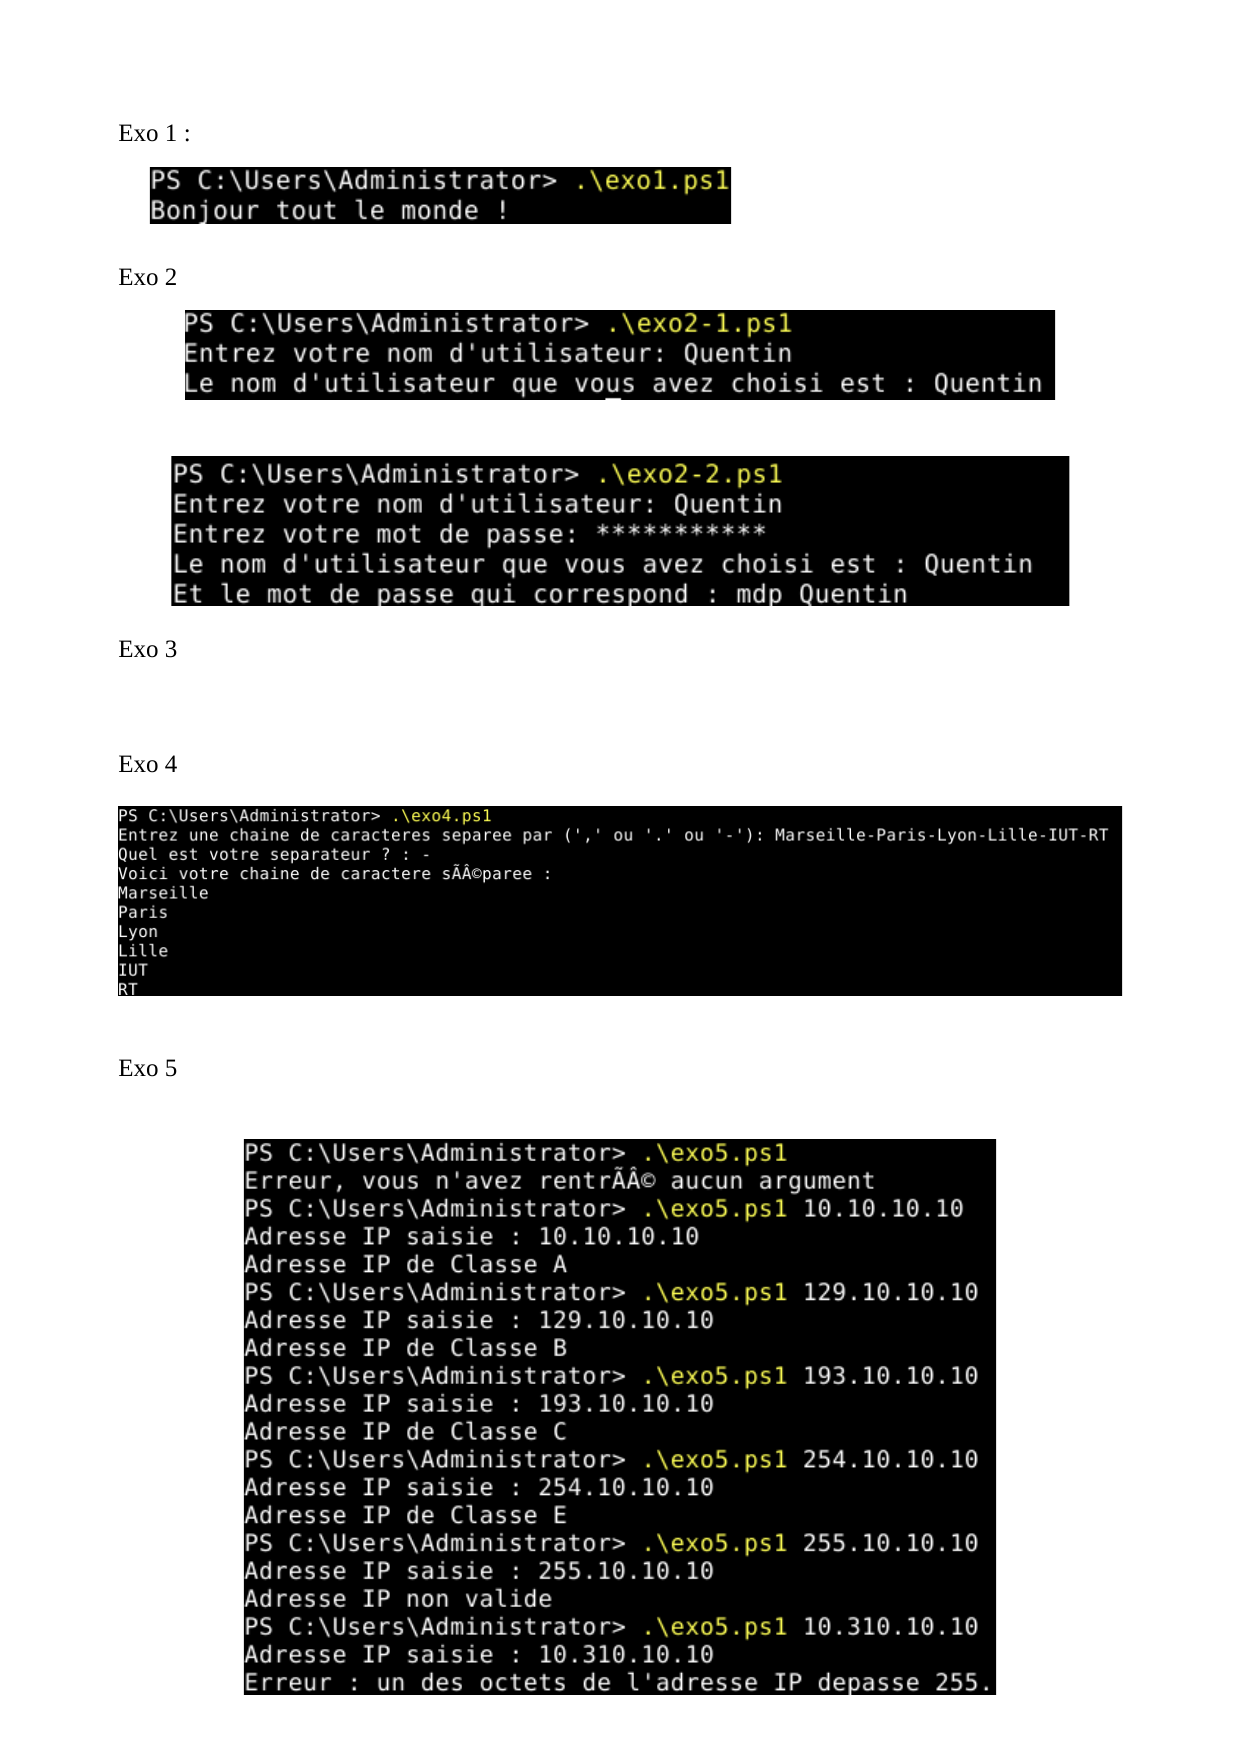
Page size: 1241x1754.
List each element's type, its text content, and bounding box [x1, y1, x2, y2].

text Exo 4 [118, 749, 1122, 778]
picture [171, 456, 1070, 606]
picture [243, 1139, 997, 1695]
text Exo 5 [118, 1053, 1122, 1082]
text Exo 1 : [118, 118, 1122, 147]
text Exo 3 [118, 634, 1122, 663]
text Exo 2 [118, 262, 1122, 291]
picture [118, 806, 1123, 996]
picture [185, 310, 1056, 400]
picture [149, 167, 732, 224]
